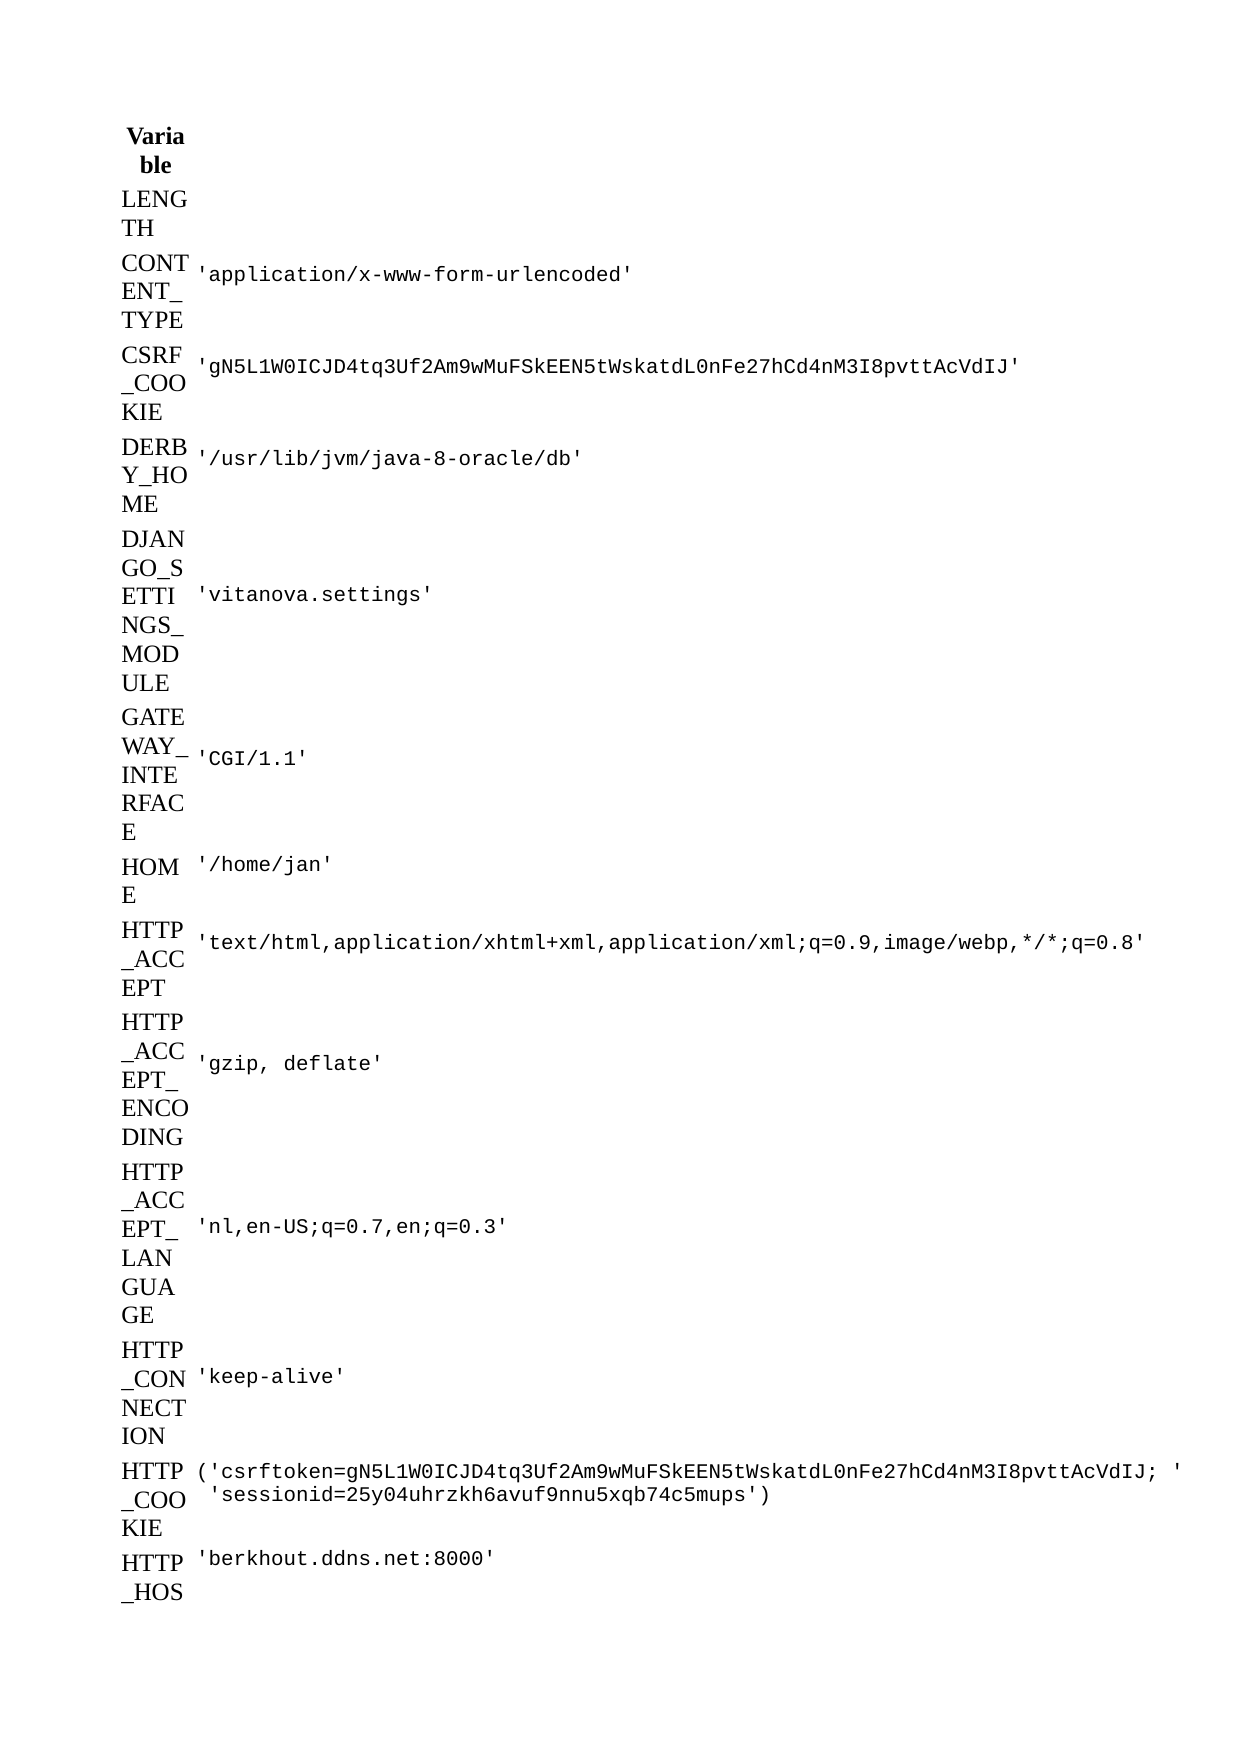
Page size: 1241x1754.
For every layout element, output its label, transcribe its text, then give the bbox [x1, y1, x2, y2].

table_cell [193, 181, 1240, 245]
table_cell GATEWAY_INTERFACE [118, 699, 193, 849]
table_cell HTTP_ACCEPT [118, 912, 193, 1004]
table_cell LENGTH [118, 181, 193, 245]
table_cell HTTP_COOKIE [118, 1453, 193, 1545]
table_header Value [193, 118, 1240, 181]
table_cell 'CGI/1.1' [193, 699, 1240, 849]
table_cell 'application/x-www-form-urlencoded' [193, 245, 1240, 337]
table_cell 'keep-alive' [193, 1332, 1240, 1453]
table_cell '/usr/lib/jvm/java-8-oracle/db' [193, 429, 1240, 521]
table_cell 'gN5L1W0ICJD4tq3Uf2Am9wMuFSkEEN5tWskatdL0nFe27hCd4nM3I8pvttAcVdIJ' [193, 337, 1240, 429]
table_cell CONTENT_TYPE [118, 245, 193, 337]
table_cell CSRF_COOKIE [118, 337, 193, 429]
table_cell 'vitanova.settings' [193, 521, 1240, 699]
table_cell HTTP_HOS [118, 1545, 193, 1608]
table_cell HTTP_ACCEPT_ENCODING [118, 1004, 193, 1154]
table_cell DERBY_HOME [118, 429, 193, 521]
table_cell 'nl,en-US;q=0.7,en;q=0.3' [193, 1154, 1240, 1332]
table_cell HOME [118, 849, 193, 912]
table_cell 'text/html,application/xhtml+xml,application/xml;q=0.9,image/webp,*/*;q=0.8' [193, 912, 1240, 1004]
table_header Variable [118, 118, 193, 181]
table_cell ('csrftoken=gN5L1W0ICJD4tq3Uf2Am9wMuFSkEEN5tWskatdL0nFe27hCd4nM3I8pvttAcVdIJ; ' 'sessionid=25y04uhrzkh6avuf9nnu5xqb74c5mups') [193, 1453, 1240, 1545]
table_cell 'gzip, deflate' [193, 1004, 1240, 1154]
table_cell HTTP_CONNECTION [118, 1332, 193, 1453]
table_cell 'berkhout.ddns.net:8000' [193, 1545, 1240, 1608]
table_cell DJANGO_SETTINGS_MODULE [118, 521, 193, 699]
table_cell HTTP_ACCEPT_LANGUAGE [118, 1154, 193, 1332]
table_cell '/home/jan' [193, 849, 1240, 912]
